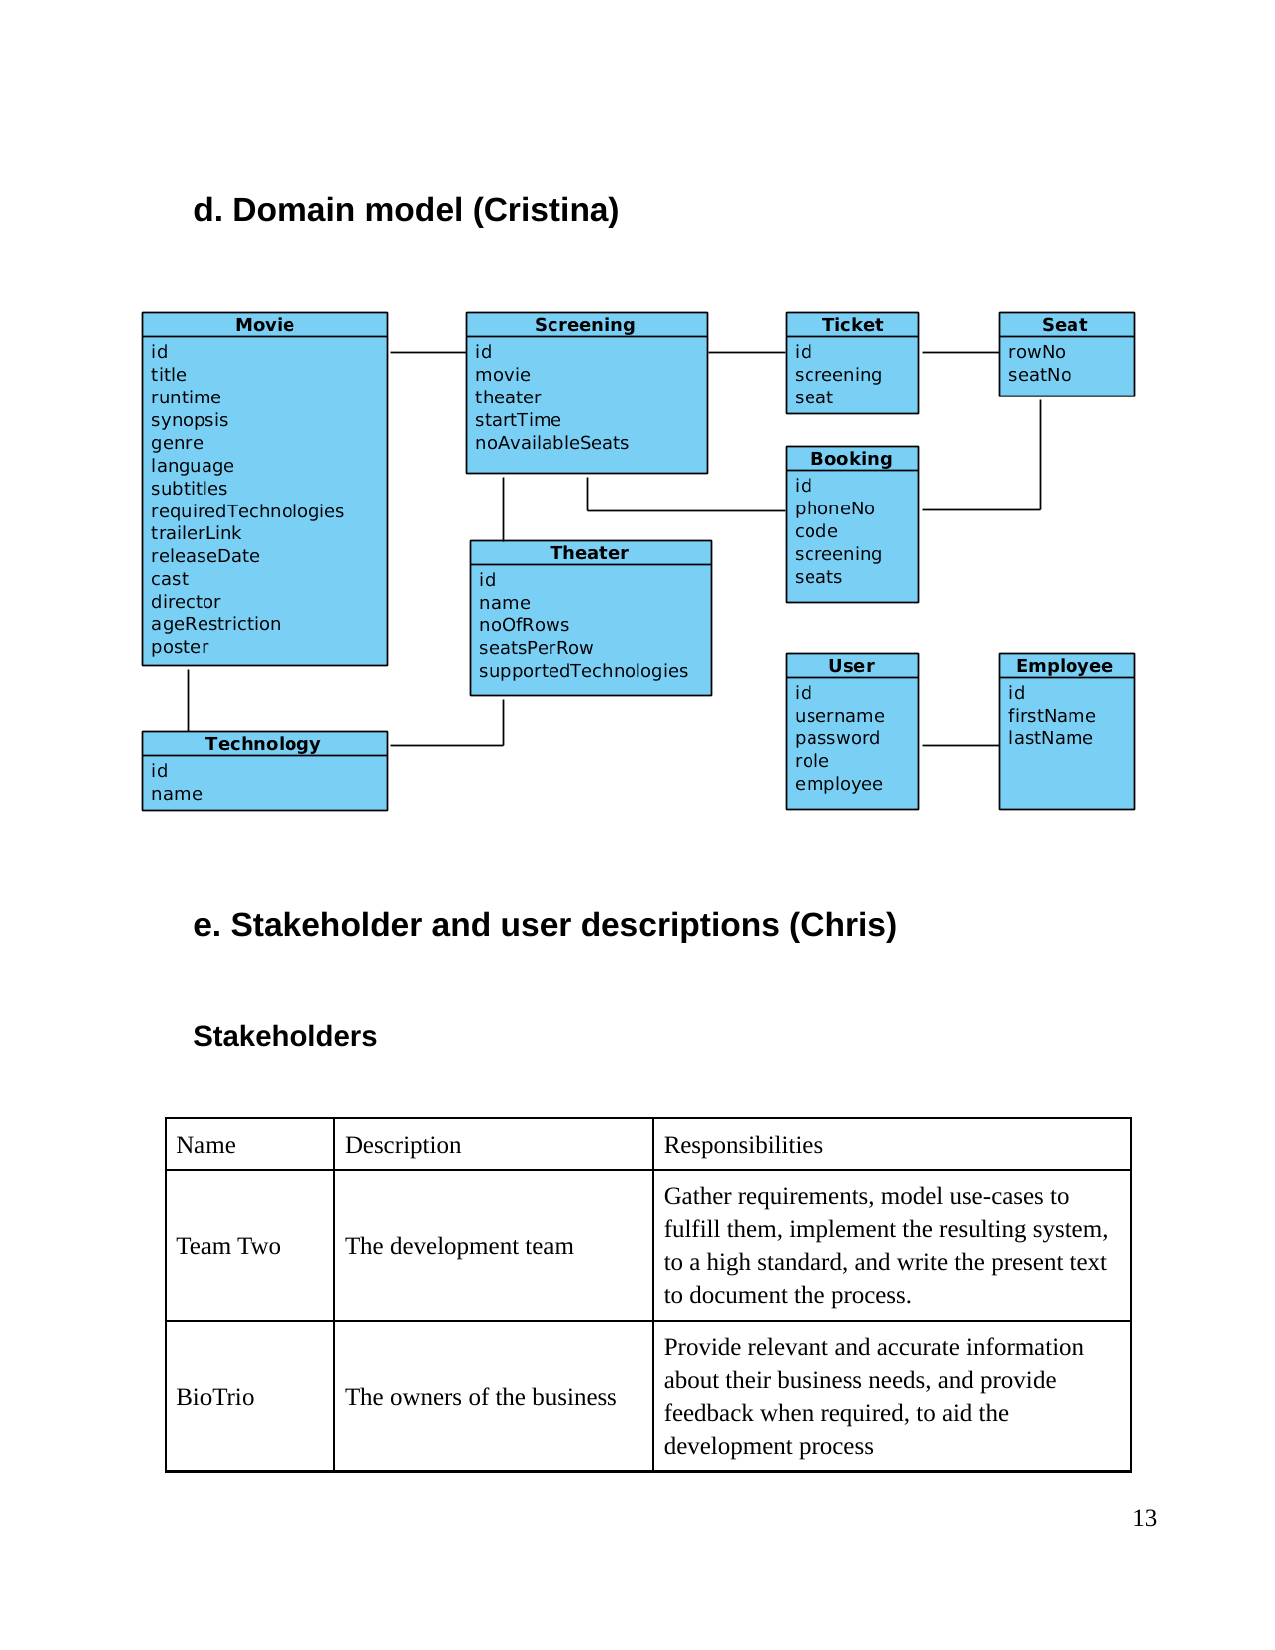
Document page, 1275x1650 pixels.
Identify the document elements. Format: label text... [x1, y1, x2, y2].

table_cell The owners of the business [335, 1322, 652, 1470]
subtitle d. Domain model (Cristina) [118, 190, 1157, 229]
table_cell BioTrio [167, 1322, 333, 1470]
table_header Description [335, 1119, 652, 1169]
subtitle Stakeholders [118, 1018, 1157, 1052]
subtitle e. Stakeholder and user descriptions (Chris) [118, 905, 1157, 944]
picture [118, 288, 1157, 833]
table_cell The development team [335, 1171, 652, 1320]
table_header Name [167, 1119, 333, 1169]
table_cell Team Two [167, 1171, 333, 1320]
table_cell Provide relevant and accurate information about their business needs, and provide feedback when required, to aid the development process [654, 1322, 1130, 1470]
table_cell Gather requirements, model use-cases to fulfill them, implement the resulting system, to a high standard, and write the present text to document the process. [654, 1171, 1130, 1320]
table_header Responsibilities [654, 1119, 1130, 1169]
